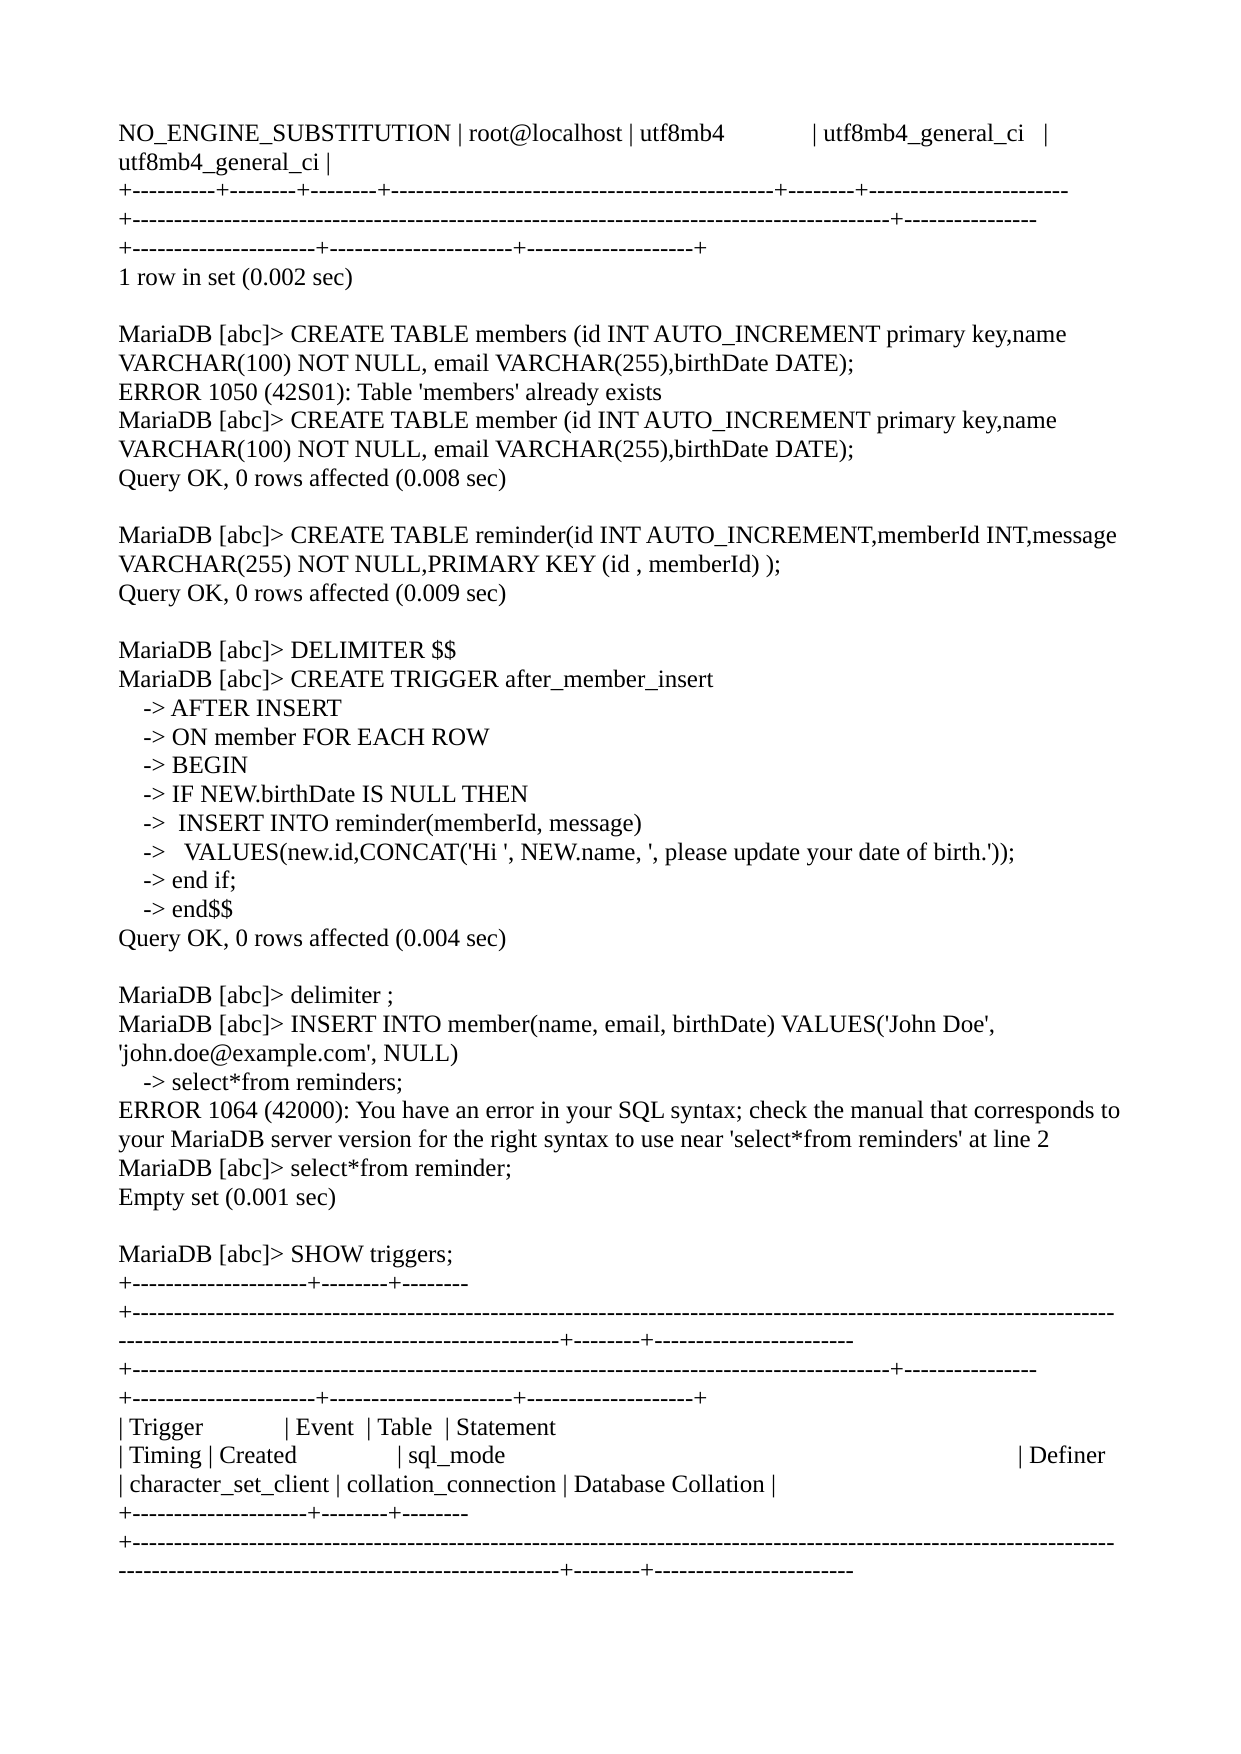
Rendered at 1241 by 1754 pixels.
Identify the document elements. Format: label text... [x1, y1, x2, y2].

text -> AFTER INSERT [118, 693, 1122, 722]
text MariaDB [abc]> CREATE TABLE members (id INT AUTO_INCREMENT primary key,name VARCHAR(100) NOT NULL, email VARCHAR(255),birthDate DATE); [118, 319, 1122, 377]
text MariaDB [abc]> CREATE TRIGGER after_member_insert [118, 664, 1122, 693]
text 1 row in set (0.002 sec) [118, 262, 1122, 291]
text MariaDB [abc]> select*from reminder; [118, 1153, 1122, 1182]
text | Trigger | Event | Table | Statement | Timing | Created | sql_mode | Definer | character_set_client | collation_connection | Database Collation | [118, 1412, 1122, 1498]
text -> select*from reminders; [118, 1067, 1122, 1096]
text MariaDB [abc]> CREATE TABLE member (id INT AUTO_INCREMENT primary key,name VARCHAR(100) NOT NULL, email VARCHAR(255),birthDate DATE); [118, 406, 1122, 463]
text -> INSERT INTO reminder(memberId, message) [118, 808, 1122, 837]
text ERROR 1064 (42000): You have an error in your SQL syntax; check the manual that corresponds to your MariaDB server version for the right syntax to use near 'select*from reminders' at line 2 [118, 1096, 1122, 1153]
text -> end if; [118, 866, 1122, 894]
text +----------+--------+--------+----------------------------------------------+--------+------------------------+-------------------------------------------------------------------------------------------+----------------+----------------------+----------------------+--------------------+ [118, 176, 1122, 262]
text Query OK, 0 rows affected (0.009 sec) [118, 578, 1122, 607]
text -> end$$ [118, 894, 1122, 923]
text MariaDB [abc]> DELIMITER $$ [118, 636, 1122, 664]
text -> VALUES(new.id,CONCAT('Hi ', NEW.name, ', please update your date of birth.')); [118, 837, 1122, 866]
text ERROR 1050 (42S01): Table 'members' already exists [118, 377, 1122, 406]
text -> BEGIN [118, 751, 1122, 779]
text +---------------------+--------+--------+---------------------------------------------------------------------------------------------------------------------------------------------------------------------------+--------+------------------------+-------------------------------------------------------------------------------------------+----------------+----------------------+----------------------+--------------------+ [118, 1268, 1122, 1412]
text Query OK, 0 rows affected (0.008 sec) [118, 463, 1122, 492]
text MariaDB [abc]> INSERT INTO member(name, email, birthDate) VALUES('John Doe', 'john.doe@example.com', NULL) [118, 1009, 1122, 1067]
text +---------------------+--------+--------+---------------------------------------------------------------------------------------------------------------------------------------------------------------------------+--------+------------------------ [118, 1498, 1122, 1584]
text -> ON member FOR EACH ROW [118, 722, 1122, 751]
text MariaDB [abc]> CREATE TABLE reminder(id INT AUTO_INCREMENT,memberId INT,message VARCHAR(255) NOT NULL,PRIMARY KEY (id , memberId) ); [118, 521, 1122, 578]
text Empty set (0.001 sec) [118, 1182, 1122, 1211]
text Query OK, 0 rows affected (0.004 sec) [118, 923, 1122, 952]
text MariaDB [abc]> delimiter ; [118, 981, 1122, 1009]
text -> IF NEW.birthDate IS NULL THEN [118, 779, 1122, 808]
text MariaDB [abc]> SHOW triggers; [118, 1239, 1122, 1268]
text NO_ENGINE_SUBSTITUTION | root@localhost | utf8mb4 | utf8mb4_general_ci | utf8mb4_general_ci | [118, 118, 1122, 176]
